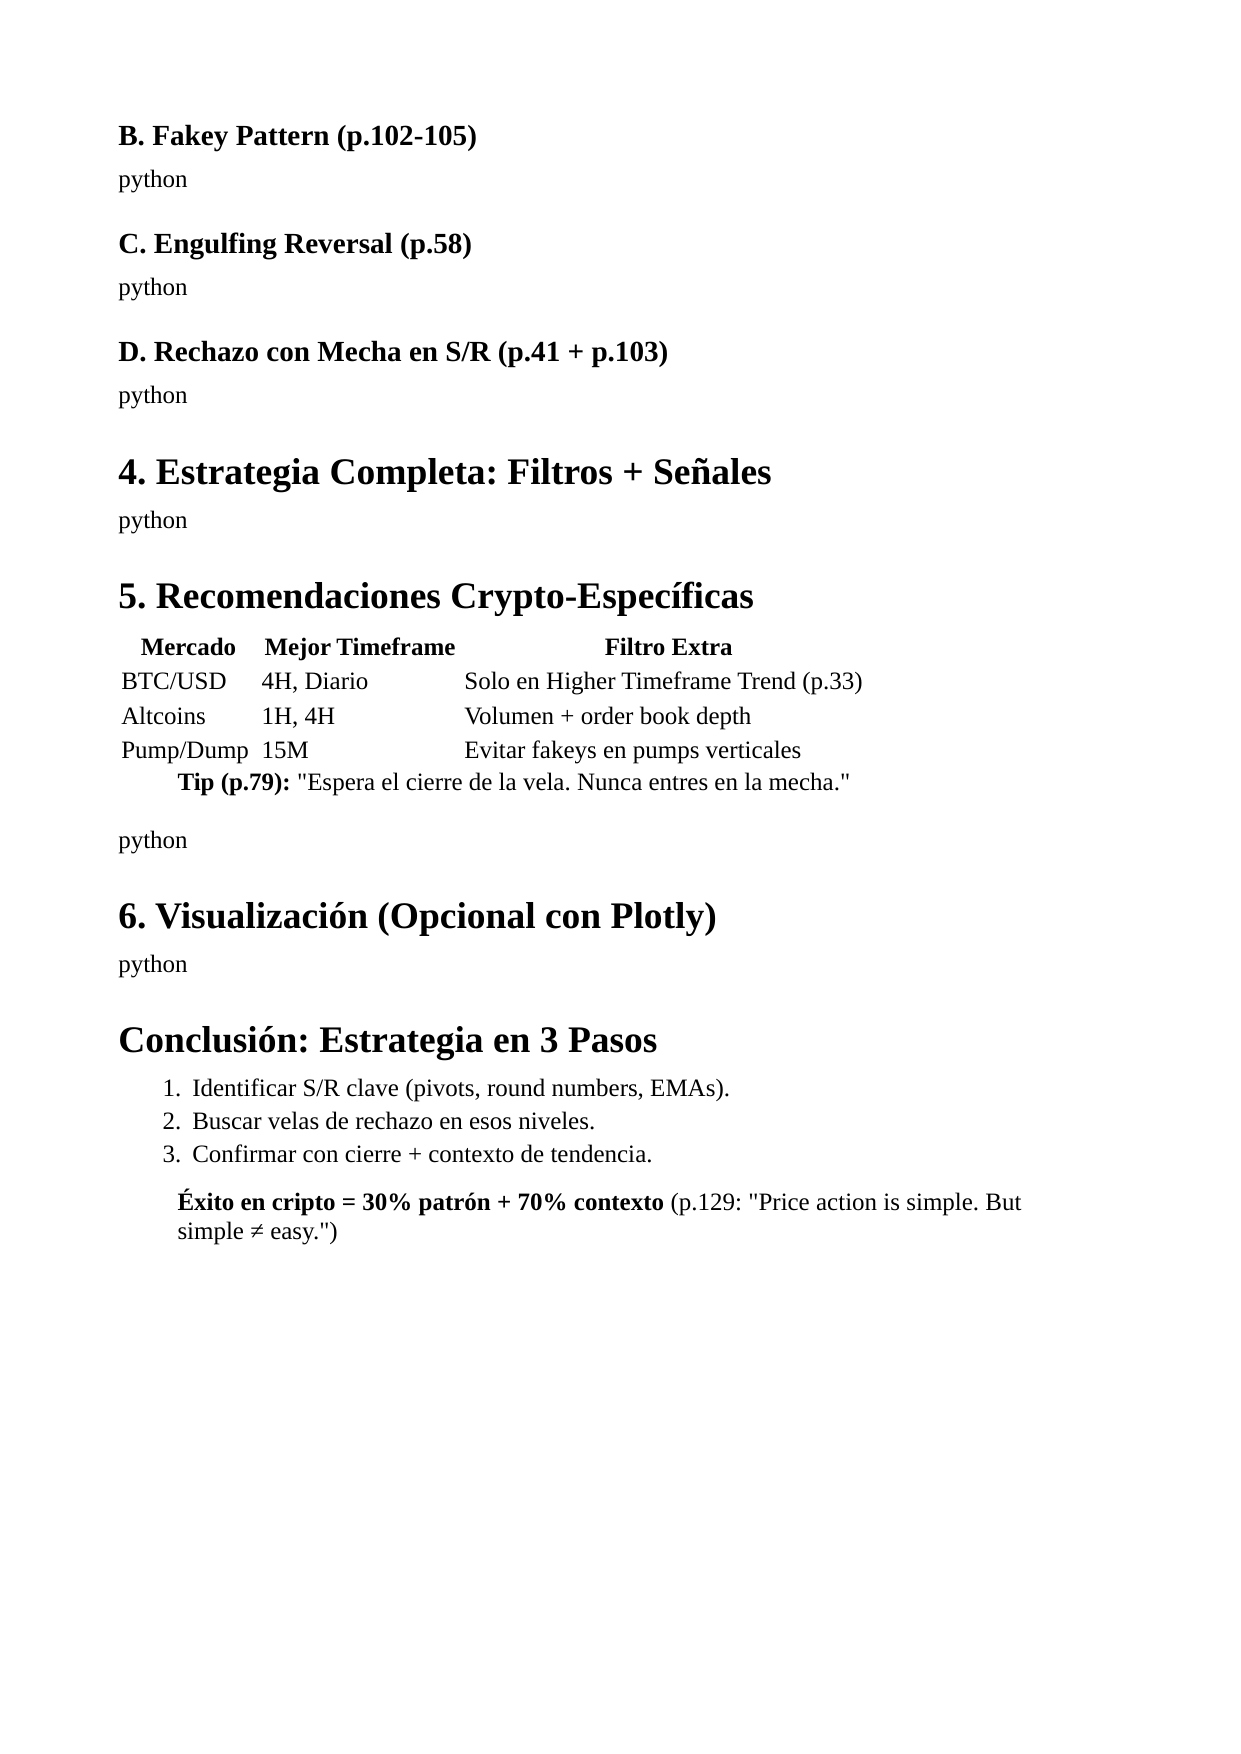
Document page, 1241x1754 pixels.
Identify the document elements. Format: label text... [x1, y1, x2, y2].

subtitle 6. Visualización (Opcional con Plotly) [118, 894, 1122, 937]
table_cell 1H, 4H [259, 698, 461, 732]
text Éxito en cripto = 30% patrón + 70% contexto (p.129: "Price action is simple. But simple ≠ easy.") [177, 1187, 1063, 1244]
text Tip (p.79): "Espera el cierre de la vela. Nunca entres en la mecha." [177, 767, 1063, 796]
text python [118, 825, 1122, 854]
table_header Filtro Extra [461, 629, 876, 663]
text python [118, 505, 1122, 533]
subtitle 4. Estrategia Completa: Filtros + Señales [118, 449, 1122, 492]
table_cell BTC/USD [118, 663, 258, 698]
table_cell Volumen + order book depth [461, 698, 876, 732]
list Confirmar con cierre + contexto de tendencia. [162, 1139, 1122, 1168]
subtitle B. Fakey Pattern (p.102-105) [118, 118, 1122, 152]
list Buscar velas de rechazo en esos niveles. [162, 1106, 1122, 1135]
subtitle Conclusión: Estrategia en 3 Pasos [118, 1018, 1122, 1061]
table_cell 15M [259, 733, 461, 767]
table_cell Evitar fakeys en pumps verticales [461, 733, 876, 767]
table_cell Altcoins [118, 698, 258, 732]
list Identificar S/R clave (pivots, round numbers, EMAs). [162, 1073, 1122, 1102]
text python [118, 272, 1122, 301]
text python [118, 381, 1122, 409]
subtitle D. Rechazo con Mecha en S/R (p.41 + p.103) [118, 334, 1122, 368]
table_cell 4H, Diario [259, 663, 461, 698]
table_cell Solo en Higher Timeframe Trend (p.33) [461, 663, 876, 698]
table_header Mercado [118, 629, 258, 663]
subtitle 5. Recomendaciones Crypto-Específicas [118, 573, 1122, 616]
text python [118, 949, 1122, 978]
subtitle C. Engulfing Reversal (p.58) [118, 226, 1122, 260]
table_header Mejor Timeframe [259, 629, 461, 663]
table_cell Pump/Dump [118, 733, 258, 767]
text python [118, 164, 1122, 193]
